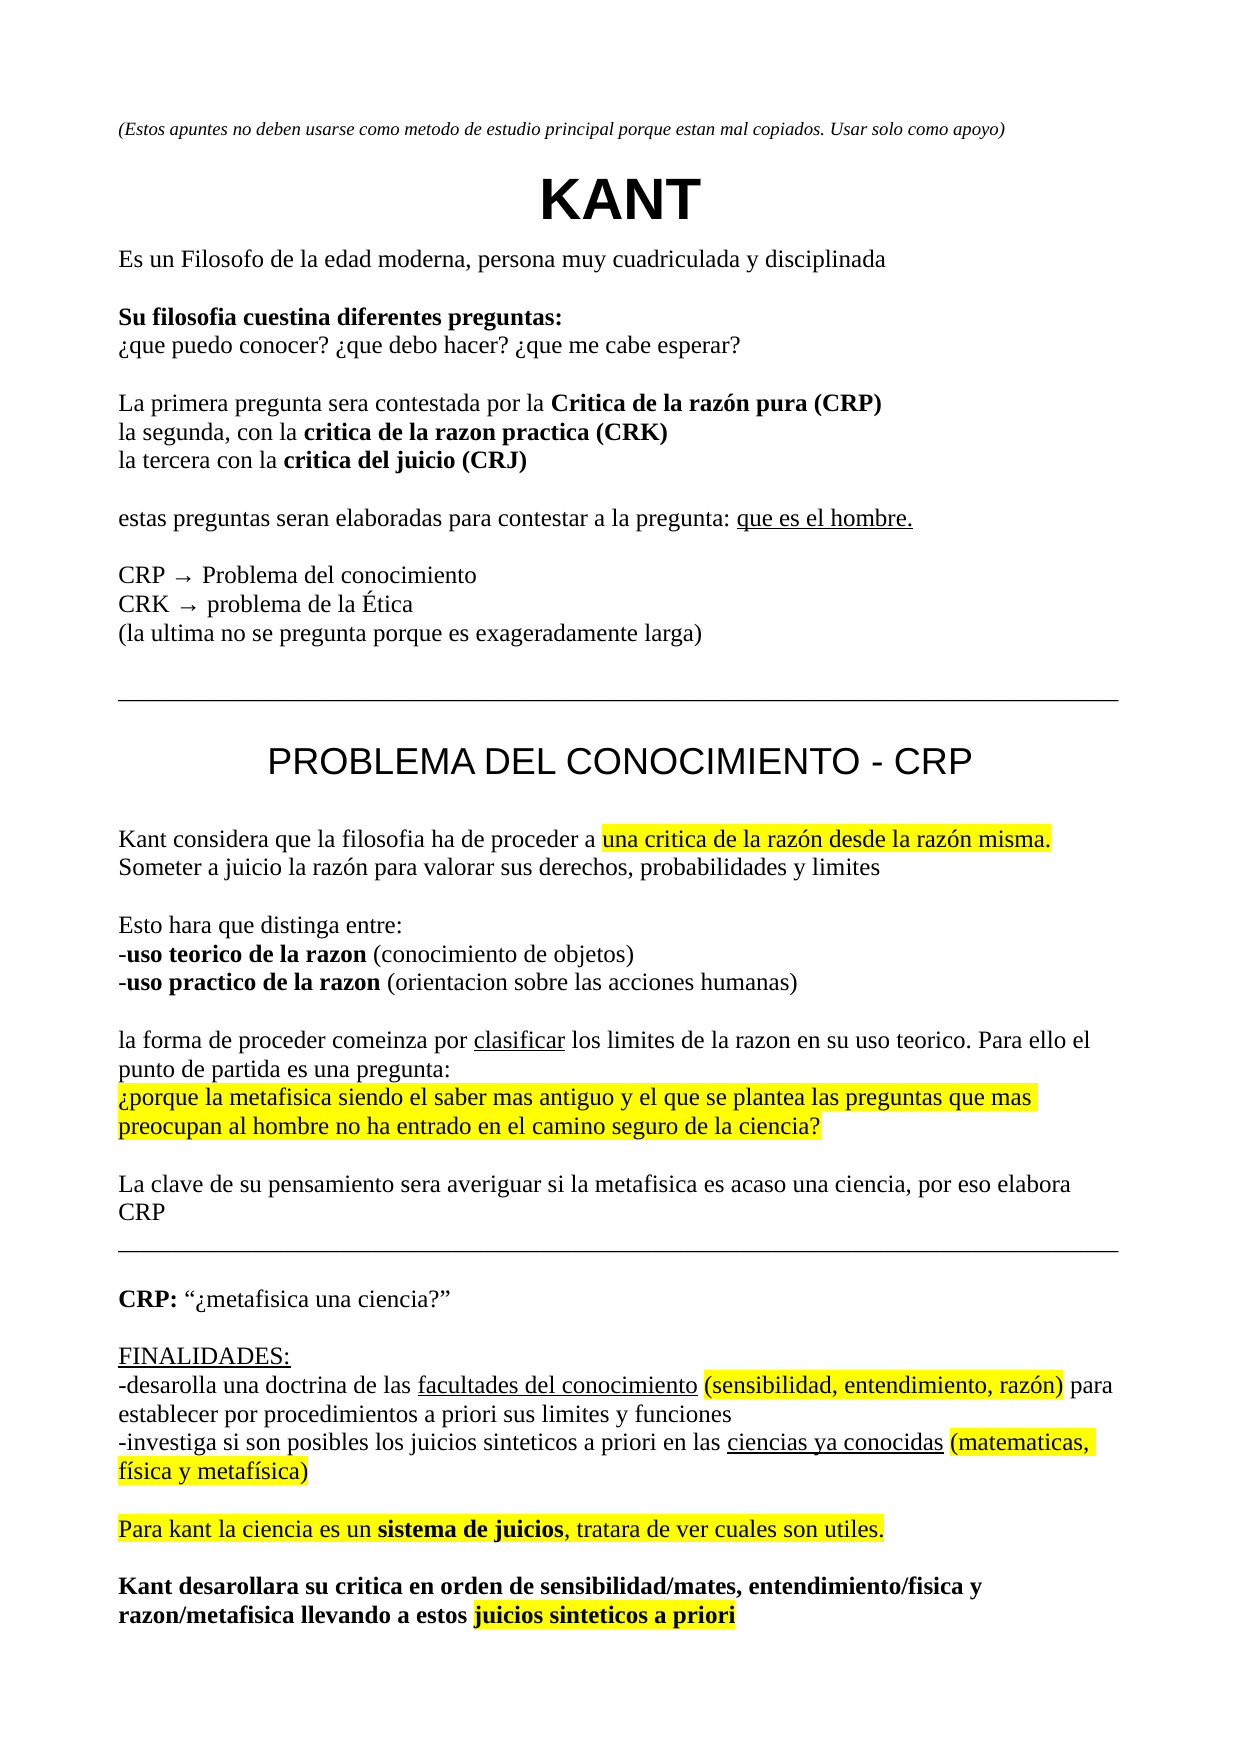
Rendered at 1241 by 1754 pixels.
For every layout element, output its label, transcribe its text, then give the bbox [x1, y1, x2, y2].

text ¿que puedo conocer? ¿que debo hacer? ¿que me cabe esperar? [118, 331, 1122, 359]
text Someter a juicio la razón para valorar sus derechos, probabilidades y limites [118, 852, 1122, 881]
text CRK → problema de la Ética [118, 589, 1122, 618]
text -investiga si son posibles los juicios sinteticos a priori en las ciencias ya conocidas (matematicas, física y metafísica) [118, 1427, 1122, 1485]
title KANT [118, 165, 1122, 232]
text ________________________________________________________________________________ [118, 1226, 1122, 1255]
text Es un Filosofo de la edad moderna, persona muy cuadriculada y disciplinada [118, 244, 1122, 273]
text -desarolla una doctrina de las facultades del conocimiento (sensibilidad, entendimiento, razón) para establecer por procedimientos a priori sus limites y funciones [118, 1370, 1122, 1427]
text la forma de proceder comeinza por clasificar los limites de la razon en su uso teorico. Para ello el punto de partida es una pregunta: [118, 1025, 1122, 1082]
text estas preguntas seran elaboradas para contestar a la pregunta: que es el hombre. [118, 503, 1122, 532]
text (la ultima no se pregunta porque es exageradamente larga) [118, 618, 1122, 647]
text Kant desarollara su critica en orden de sensibilidad/mates, entendimiento/fisica y razon/metafisica llevando a estos juicios sinteticos a priori [118, 1571, 1122, 1629]
text (Estos apuntes no deben usarse como metodo de estudio principal porque estan mal copiados. Usar solo como apoyo) [118, 118, 1122, 140]
text FINALIDADES: [118, 1341, 1122, 1370]
text -uso teorico de la razon (conocimiento de objetos) [118, 939, 1122, 967]
text Para kant la ciencia es un sistema de juicios, tratara de ver cuales son utiles. [118, 1514, 1122, 1542]
text la segunda, con la critica de la razon practica (CRK) [118, 417, 1122, 446]
text Kant considera que la filosofia ha de proceder a una critica de la razón desde la razón misma. [118, 824, 1122, 852]
subtitle PROBLEMA DEL CONOCIMIENTO - CRP [118, 739, 1122, 782]
text CRP: “¿metafisica una ciencia?” [118, 1284, 1122, 1312]
text ¿porque la metafisica siendo el saber mas antiguo y el que se plantea las preguntas que mas preocupan al hombre no ha entrado en el camino seguro de la ciencia? [118, 1082, 1122, 1140]
text -uso practico de la razon (orientacion sobre las acciones humanas) [118, 967, 1122, 996]
text CRP → Problema del conocimiento [118, 561, 1122, 589]
text Esto hara que distinga entre: [118, 910, 1122, 939]
text La clave de su pensamiento sera averiguar si la metafisica es acaso una ciencia, por eso elabora CRP [118, 1169, 1122, 1226]
text ________________________________________________________________________________ [118, 676, 1122, 704]
text la tercera con la critica del juicio (CRJ) [118, 446, 1122, 474]
text Su filosofia cuestina diferentes preguntas: [118, 302, 1122, 331]
text La primera pregunta sera contestada por la Critica de la razón pura (CRP) [118, 388, 1122, 417]
